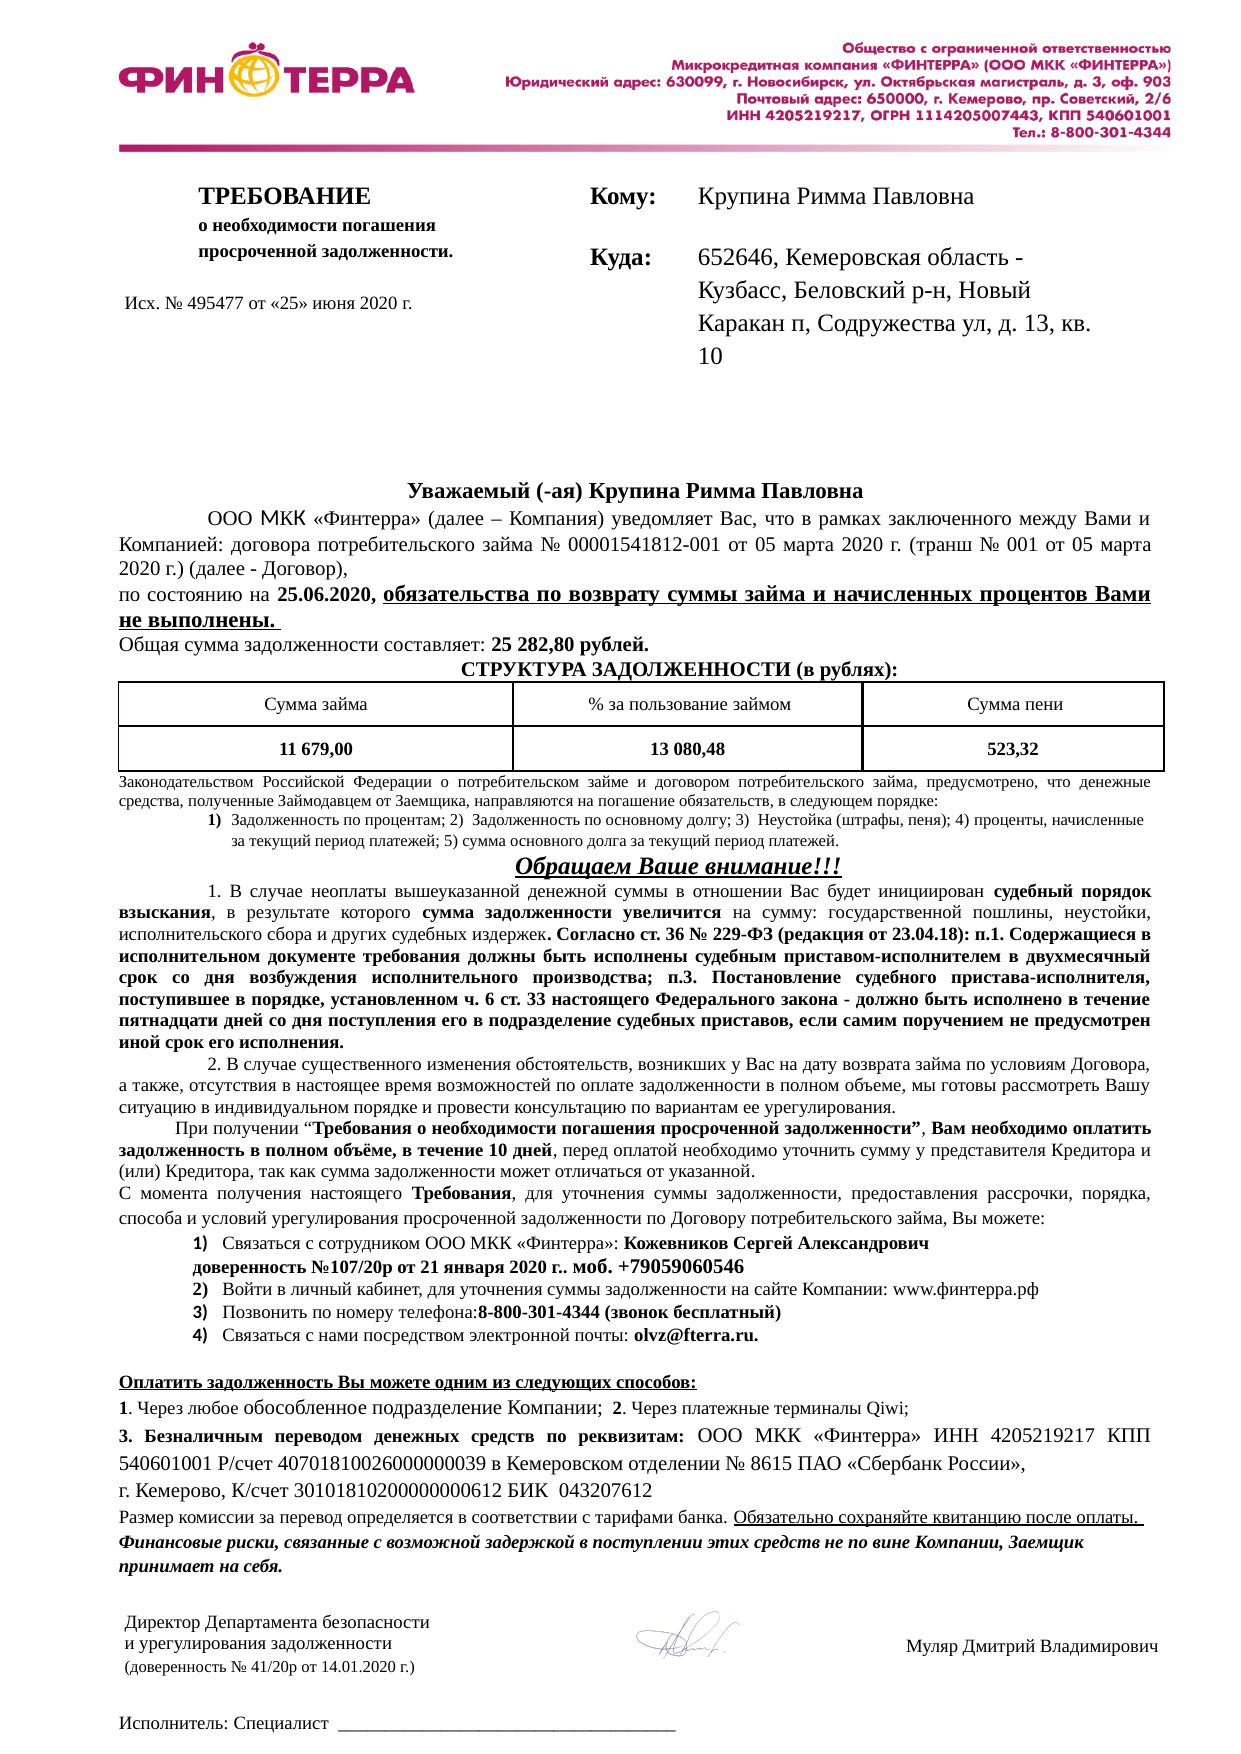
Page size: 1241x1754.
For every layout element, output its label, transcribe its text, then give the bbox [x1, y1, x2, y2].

list Задолженность по процентам; 2) Задолженность по основному долгу; 3) Неустойка (штрафы, пеня); 4) проценты, начисленные за текущий период платежей; 5) сумма основного долга за текущий период платежей. [207, 810, 1152, 850]
table_header % за пользование займом [514, 683, 861, 725]
table_cell 11 679,00 [119, 727, 512, 769]
picture [118, 42, 1171, 152]
table_cell 523,32 [864, 727, 1163, 769]
text При получении “Требования о необходимости погашения просроченной задолженности”, Вам необходимо оплатить задолженность в полном объёме, в течение 10 дней, перед оплатой необходимо уточнить сумму у представителя Кредитора и (или) Кредитора, так как сумма задолженности может отличаться от указанной. [118, 1117, 1152, 1182]
text Законодательством Российской Федерации о потребительском займе и договором потребительского займа, предусмотрено, что денежные средства, полученные Займодавцем от Заемщика, направляются на погашение обязательств, в следующем порядке: [118, 772, 1152, 810]
table_header ТРЕБОВАНИЕ о необходимости погашения просроченной задолженности. Исх. № 495477 от «25» июня 2020 г. [119, 175, 584, 398]
table_header Директор Департамента безопасности и урегулирования задолженности (доверенность № 41/20р от 14.01.2020 г.) [119, 1605, 570, 1687]
table_header [570, 1605, 807, 1687]
picture [635, 1610, 742, 1660]
table_header Сумма пени [864, 683, 1163, 725]
text Размер комиссии за перевод определяется в соответствии с тарифами банка. Обязательно сохраняйте квитанцию после оплаты. Финансовые риски, связанные с возможной задержкой в поступлении этих средств не по вине Компании, Заемщик принимает на себя. [118, 1506, 1152, 1577]
text 1. Через любое обособленное подразделение Компании; 2. Через платежные терминалы Qiwi; [118, 1395, 1152, 1419]
text Обращаем Ваше внимание!!! [118, 851, 1152, 880]
list Позвонить по номеру телефона:8-800-301-4344 (звонок бесплатный) [192, 1300, 1152, 1323]
list Связаться с сотрудником ООО МКК «Финтерра»: Кожевников Сергей Александрович [148, 1231, 1152, 1254]
text СТРУКТУРА ЗАДОЛЖЕННОСТИ (в рублях): [118, 656, 1152, 681]
text Исполнитель: Специалист ____________________________________ [118, 1712, 1152, 1734]
list Войти в личный кабинет, для уточнения суммы задолженности на сайте Компании: www.финтерра.рф [163, 1278, 1152, 1300]
text 1. В случае неоплаты вышеуказанной денежной суммы в отношении Вас будет инициирован судебный порядок взыскания, в результате которого сумма задолженности увеличится на сумму: государственной пошлины, неустойки, исполнительского сбора и других судебных издержек. Согласно ст. 36 № 229-ФЗ (редакция от 23.04.18): п.1. Содержащиеся в исполнительном документе требования должны быть исполнены судебным приставом-исполнителем в двухмесячный срок со дня возбуждения исполнительного производства; п.3. Постановление судебного пристава-исполнителя, поступившее в порядке, установленном ч. 6 ст. 33 настоящего Федерального закона - должно быть исполнено в течение пятнадцати дней со дня поступления его в подразделение судебных приставов, если самим поручением не предусмотрен иной срок его исполнения. [118, 880, 1152, 1052]
table_header Муляр Дмитрий Владимирович [807, 1605, 1164, 1687]
text доверенность №107/20р от 21 января 2020 г.. моб. +79059060546 [192, 1254, 1152, 1278]
text 3. Безналичным переводом денежных средств по реквизитам: ООО МКК «Финтерра» ИНН 4205219217 КПП 540601001 Р/счет 40701810026000000039 в Кемеровском отделении № 8615 ПАО «Сбербанк России», [118, 1423, 1152, 1474]
text 2. В случае существенного изменения обстоятельств, возникших у Вас на дату возврата займа по условиям Договора, а также, отсутствия в настоящее время возможностей по оплате задолженности в полном объеме, мы готовы рассмотреть Вашу ситуацию в индивидуальном порядке и провести консультацию по вариантам ее урегулирования. [118, 1052, 1152, 1117]
table_cell Куда: [584, 236, 692, 398]
text ООО МКК «Финтерра» (далее – Компания) уведомляет Вас, что в рамках заключенного между Вами и Компанией: договора потребительского займа № 00001541812-001 от 05 марта 2020 г. (транш № 001 от 05 марта 2020 г.) (далее - Договор), [118, 503, 1152, 580]
text Оплатить задолженность Вы можете одним из следующих способов: [118, 1371, 1152, 1392]
text по состоянию на 25.06.2020, обязательства по возврату суммы займа и начисленных процентов Вами не выполнены. [118, 580, 1152, 632]
list Связаться с нами посредством электронной почты: olvz@fterra.ru. [192, 1323, 1152, 1346]
table_header Сумма займа [119, 683, 512, 725]
text Общая сумма задолженности составляет: 25 282,80 рублей. [118, 632, 1152, 656]
table_cell 13 080,48 [514, 727, 861, 769]
table_header Крупина Римма Павловна [692, 175, 1116, 236]
text Уважаемый (-ая) Крупина Римма Павловна [118, 477, 1152, 503]
text С момента получения настоящего Требования, для уточнения суммы задолженности, предоставления рассрочки, порядка, способа и условий урегулирования просроченной задолженности по Договору потребительского займа, Вы можете: [118, 1182, 1152, 1228]
table_header [1116, 175, 1169, 398]
table_cell 652646, Кемеровская область - Кузбасс, Беловский р-н, Новый Каракан п, Содружества ул, д. 13, кв. 10 [692, 236, 1116, 398]
text г. Кемерово, К/счет 30101810200000000612 БИК 043207612 [118, 1478, 1152, 1502]
table_header Кому: [584, 175, 692, 236]
